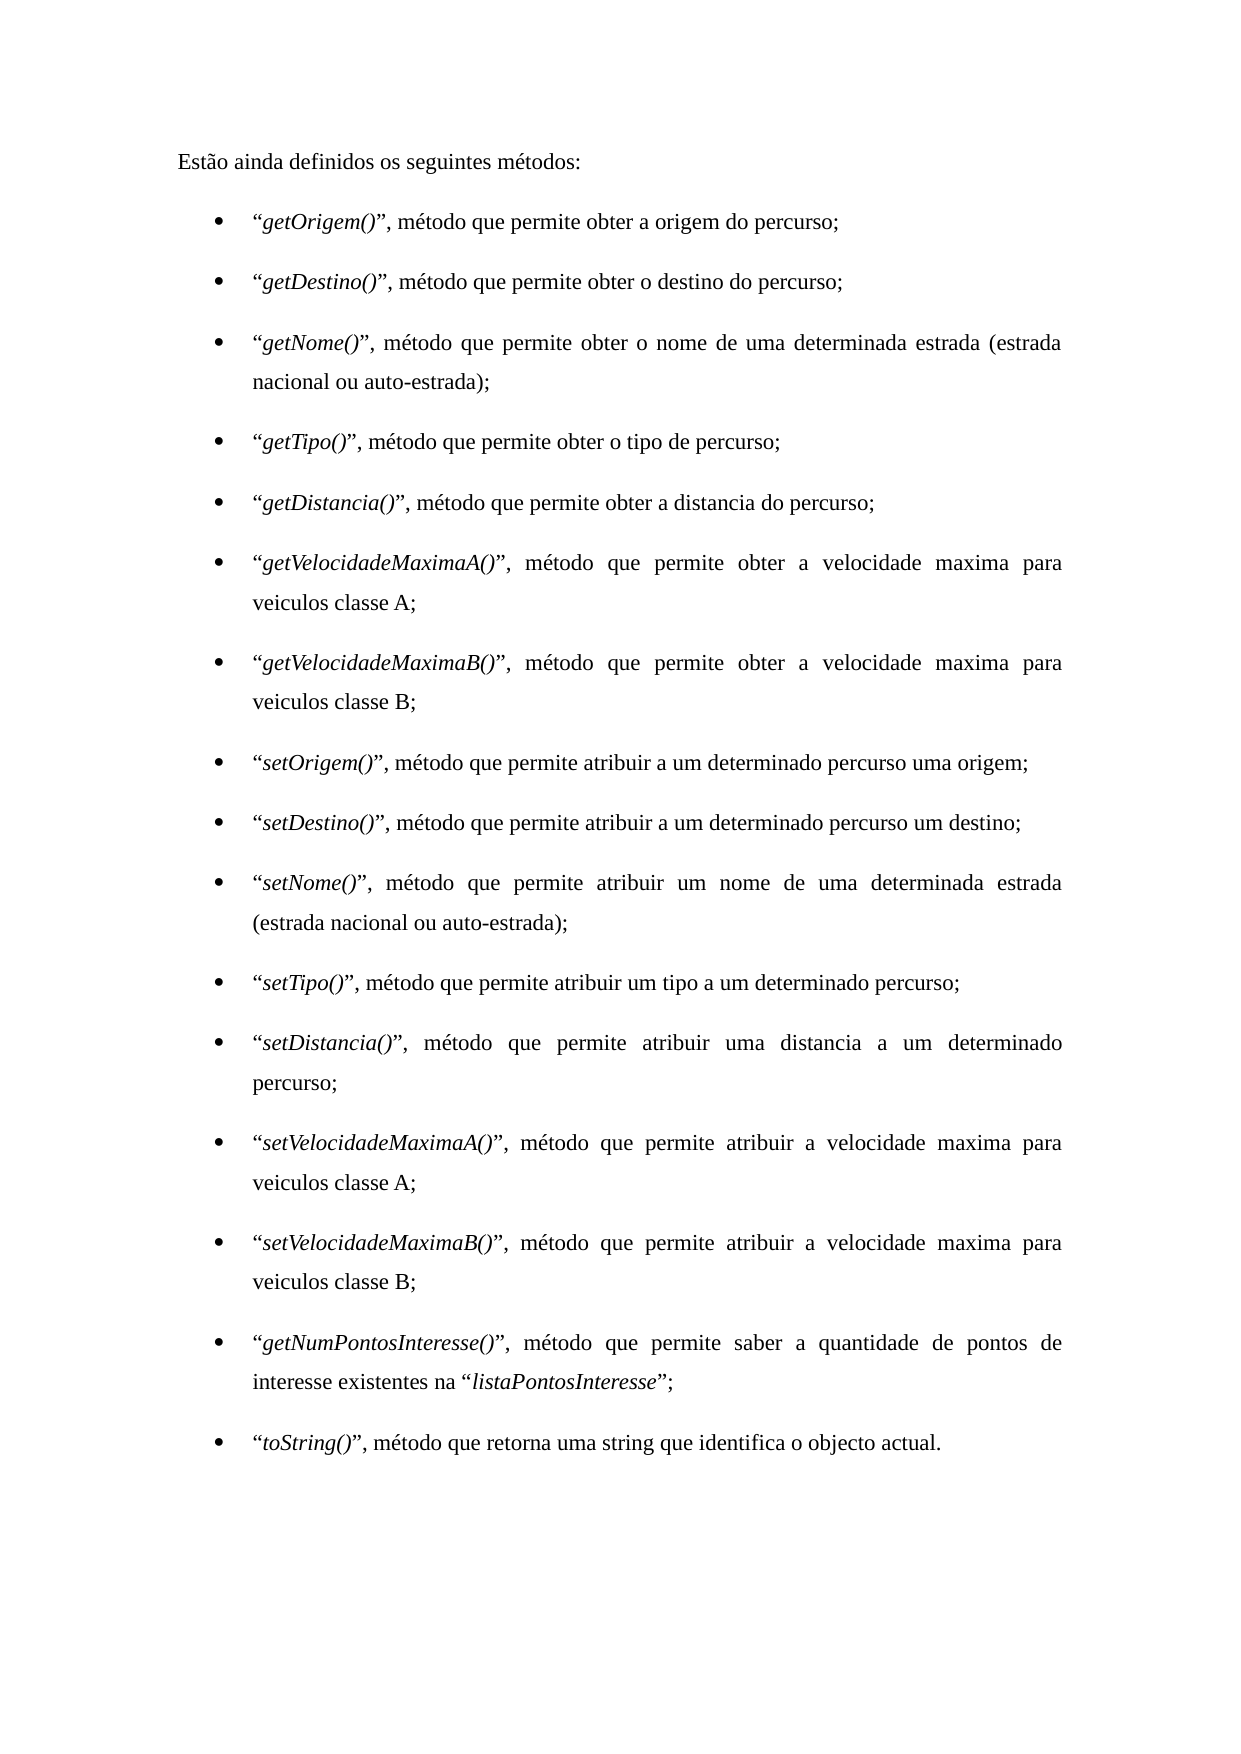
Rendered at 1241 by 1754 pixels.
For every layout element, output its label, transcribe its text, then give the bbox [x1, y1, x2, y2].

list “getVelocidadeMaximaA()”, método que permite obter a velocidade maxima para veiculos classe A; [215, 549, 1063, 615]
list “getOrigem()”, método que permite obter a origem do percurso; [215, 208, 1063, 234]
list “setTipo()”, método que permite atribuir um tipo a um determinado percurso; [215, 969, 1063, 995]
list “setVelocidadeMaximaA()”, método que permite atribuir a velocidade maxima para veiculos classe A; [215, 1129, 1063, 1195]
list “getDistancia()”, método que permite obter a distancia do percurso; [215, 489, 1063, 515]
list “toString()”, método que retorna uma string que identifica o objecto actual. [215, 1428, 1063, 1455]
list “getNome()”, método que permite obter o nome de uma determinada estrada (estrada nacional ou auto-estrada); [215, 329, 1063, 394]
list “getDestino()”, método que permite obter o destino do percurso; [215, 268, 1063, 295]
list “setDestino()”, método que permite atribuir a um determinado percurso um destino; [215, 809, 1063, 835]
text Estão ainda definidos os seguintes métodos: [177, 148, 1063, 174]
list “setDistancia()”, método que permite atribuir uma distancia a um determinado percurso; [215, 1029, 1063, 1095]
list “setVelocidadeMaximaB()”, método que permite atribuir a velocidade maxima para veiculos classe B; [215, 1229, 1063, 1295]
list “getNumPontosInteresse()”, método que permite saber a quantidade de pontos de interesse existentes na “listaPontosInteresse”; [215, 1329, 1063, 1394]
list “setNome()”, método que permite atribuir um nome de uma determinada estrada (estrada nacional ou auto-estrada); [215, 869, 1063, 935]
list “getTipo()”, método que permite obter o tipo de percurso; [215, 428, 1063, 455]
list “setOrigem()”, método que permite atribuir a um determinado percurso uma origem; [215, 749, 1063, 775]
list “getVelocidadeMaximaB()”, método que permite obter a velocidade maxima para veiculos classe B; [215, 649, 1063, 715]
